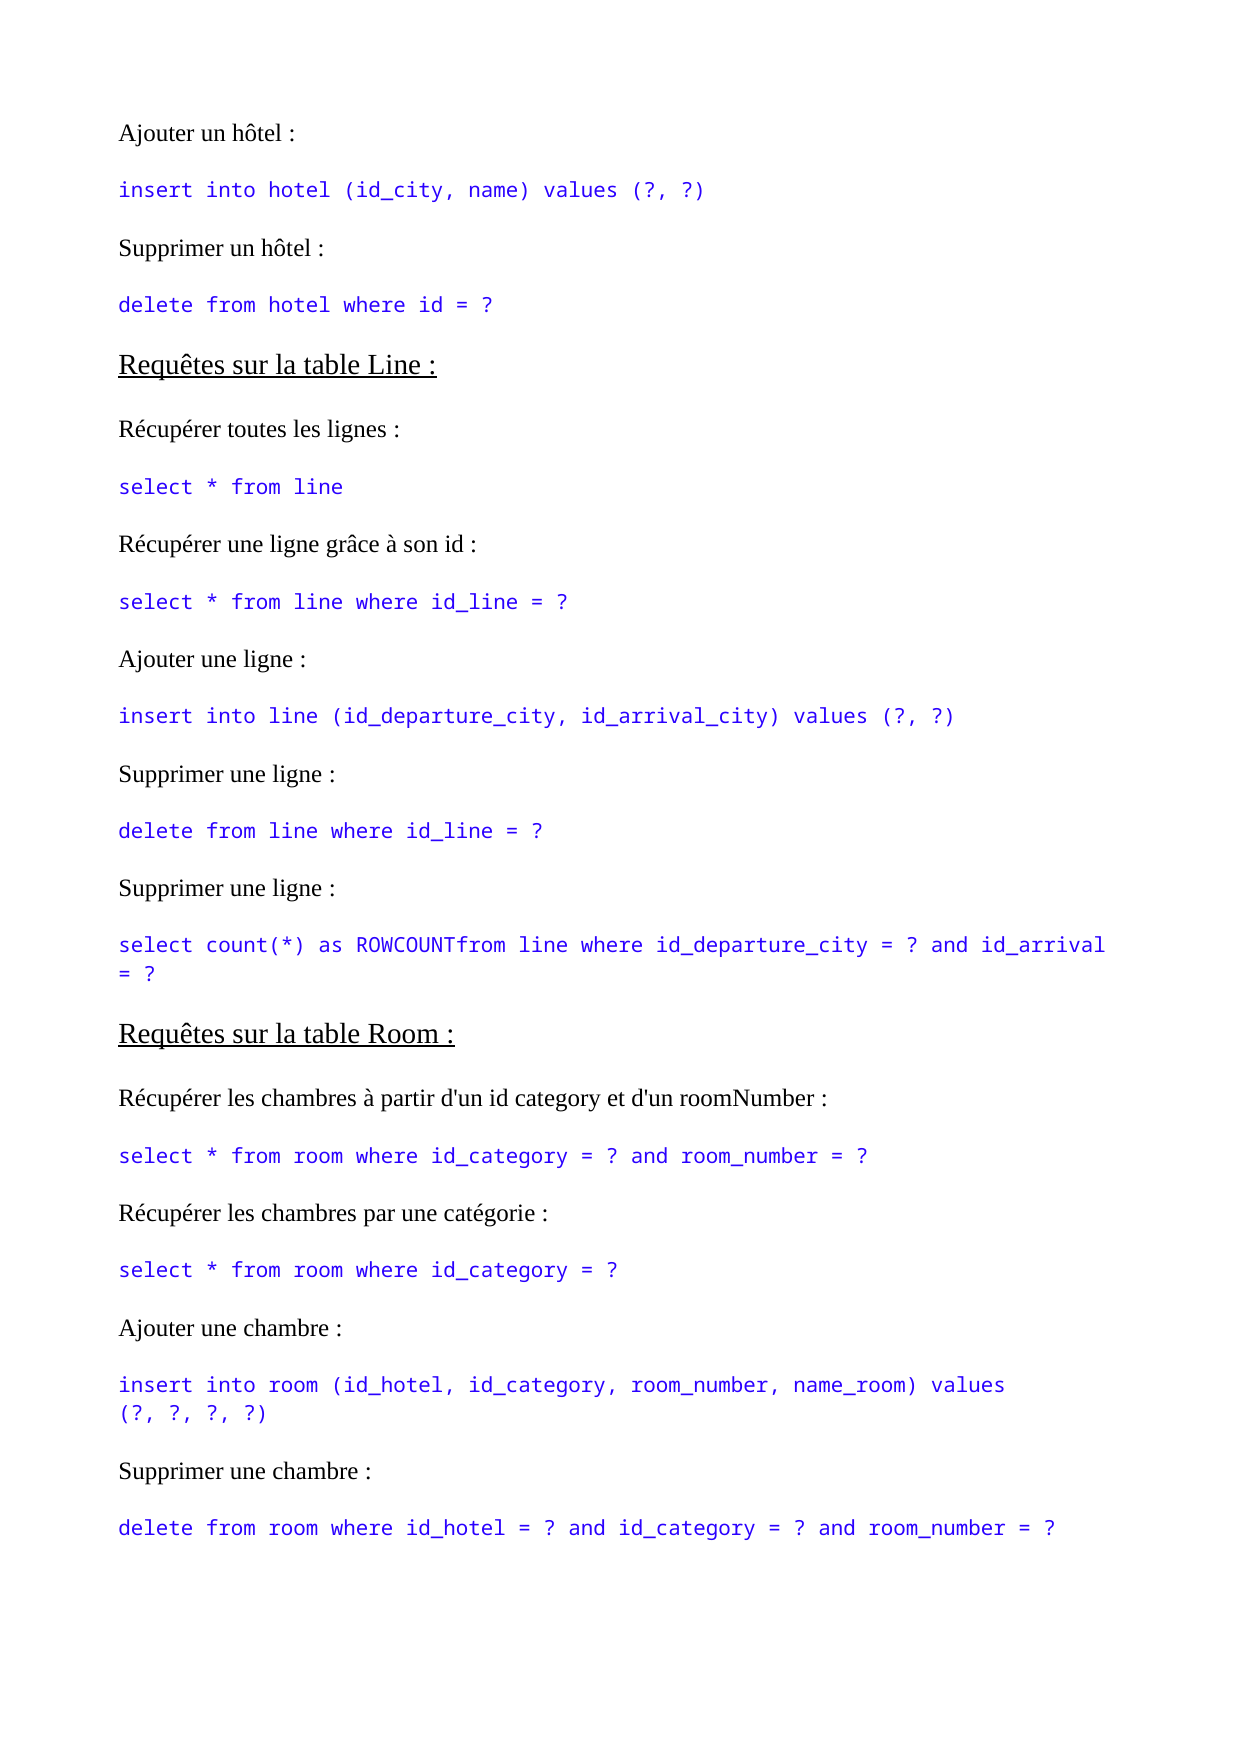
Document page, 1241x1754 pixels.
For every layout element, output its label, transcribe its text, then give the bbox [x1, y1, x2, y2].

text Ajouter une chambre : [118, 1313, 1122, 1341]
text Ajouter une ligne : [118, 644, 1122, 673]
text Requêtes sur la table Line : [118, 347, 1122, 381]
text insert into hotel (id_city, name) values (?, ?) [118, 176, 1122, 204]
text Récupérer les chambres à partir d'un id category et d'un roomNumber : [118, 1083, 1122, 1112]
text Récupérer une ligne grâce à son id : [118, 529, 1122, 558]
text Récupérer les chambres par une catégorie : [118, 1198, 1122, 1227]
text Supprimer un hôtel : [118, 233, 1122, 262]
text Récupérer toutes les lignes : [118, 414, 1122, 443]
text select * from room where id_category = ? [118, 1255, 1122, 1284]
text delete from hotel where id = ? [118, 290, 1122, 319]
text Supprimer une ligne : [118, 873, 1122, 902]
text delete from room where id_hotel = ? and id_category = ? and room_number = ? [118, 1513, 1122, 1542]
text Supprimer une ligne : [118, 759, 1122, 787]
text Requêtes sur la table Room : [118, 1016, 1122, 1050]
text select count(*) as ROWCOUNTfrom line where id_departure_city = ? and id_arrival = ? [118, 931, 1122, 987]
text insert into room (id_hotel, id_category, room_number, name_room) values (?, ?, ?, ?) [118, 1370, 1122, 1427]
text Ajouter un hôtel : [118, 118, 1122, 147]
text select * from line [118, 472, 1122, 501]
text insert into line (id_departure_city, id_arrival_city) values (?, ?) [118, 701, 1122, 730]
text Supprimer une chambre : [118, 1456, 1122, 1484]
text select * from line where id_line = ? [118, 587, 1122, 615]
text delete from line where id_line = ? [118, 816, 1122, 844]
text select * from room where id_category = ? and room_number = ? [118, 1141, 1122, 1169]
